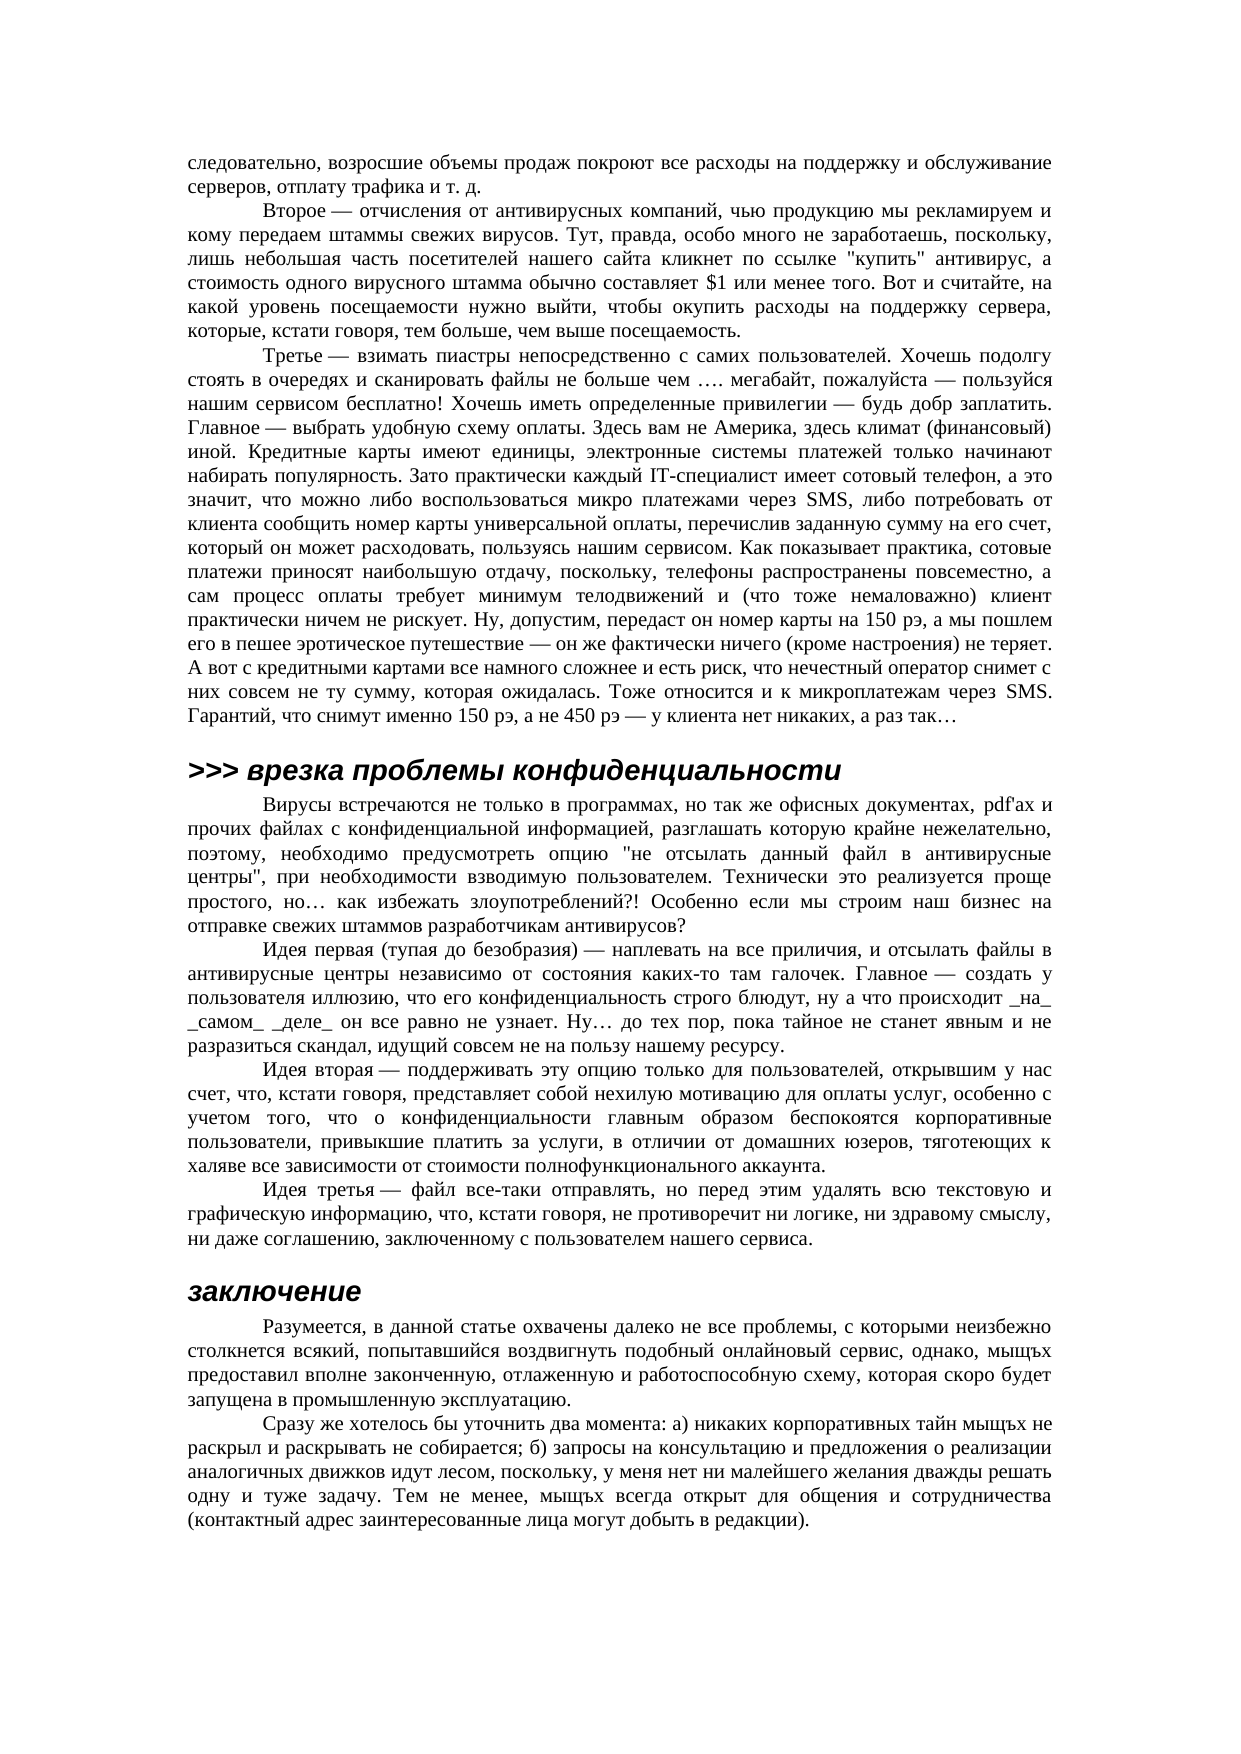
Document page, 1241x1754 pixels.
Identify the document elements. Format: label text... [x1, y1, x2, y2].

text Идея вторая — поддерживать эту опцию только для пользователей, открывшим у нас счет, что, кстати говоря, представляет собой нехилую мотивацию для оплаты услуг, особенно с учетом того, что о конфиденциальности главным образом беспокоятся корпоративные пользователи, привыкшие платить за услуги, в отличии от домашних юзеров, тяготеющих к халяве все зависимости от стоимости полнофункционального аккаунта. [187, 1057, 1053, 1177]
text Разумеется, в данной статье охвачены далеко не все проблемы, с которыми неизбежно столкнется всякий, попытавшийся воздвигнуть подобный онлайновый сервис, однако, мыщъх предоставил вполне законченную, отлаженную и работоспособную схему, которая скоро будет запущена в промышленную эксплуатацию. [187, 1314, 1053, 1411]
text Третье — взимать пиастры непосредственно с самих пользователей. Хочешь подолгу стоять в очередях и сканировать файлы не больше чем …. мегабайт, пожалуйста — пользуйся нашим сервисом бесплатно! Хочешь иметь определенные привилегии — будь добр заплатить. Главное — выбрать удобную схему оплаты. Здесь вам не Америка, здесь климат (финансовый) иной. Кредитные карты имеют единицы, электронные системы платежей только начинают набирать популярность. Зато практически каждый IT-специалист имеет сотовый телефон, а это значит, что можно либо воспользоваться микро платежами через SMS, либо потребовать от клиента сообщить номер карты универсальной оплаты, перечислив заданную сумму на его счет, который он может расходовать, пользуясь нашим сервисом. Как показывает практика, сотовые платежи приносят наибольшую отдачу, поскольку, телефоны распространены повсеместно, а сам процесс оплаты требует минимум телодвижений и (что тоже немаловажно) клиент практически ничем не рискует. Ну, допустим, передаст он номер карты на 150 рэ, а мы пошлем его в пешее эротическое путешествие — он же фактически ничего (кроме настроения) не теряет. А вот с кредитными картами все намного сложнее и есть риск, что нечестный оператор снимет с них совсем не ту сумму, которая ожидалась. Тоже относится и к микроплатежам через SMS. Гарантий, что снимут именно 150 рэ, а не 450 рэ — у клиента нет никаких, а раз так… [187, 342, 1053, 727]
text Вирусы встречаются не только в программах, но так же офисных документах, pdf'ах и прочих файлах с конфиденциальной информацией, разглашать которую крайне нежелательно, поэтому, необходимо предусмотреть опцию "не отсылать данный файл в антивирусные центры", при необходимости взводимую пользователем. Технически это реализуется проще простого, но… как избежать злоупотреблений?! Особенно если мы строим наш бизнес на отправке свежих штаммов разработчикам антивирусов? [187, 792, 1053, 937]
subtitle заключение [187, 1274, 1053, 1308]
text Идея первая (тупая до безобразия) — наплевать на все приличия, и отсылать файлы в антивирусные центры независимо от состояния каких-то там галочек. Главное — создать у пользователя иллюзию, что его конфиденциальность строго блюдут, ну а что происходит _на_ _самом_ _деле_ он все равно не узнает. Ну… до тех пор, пока тайное не станет явным и не разразиться скандал, идущий совсем не на пользу нашему ресурсу. [187, 937, 1053, 1057]
text Идея третья — файл все-таки отправлять, но перед этим удалять всю текстовую и графическую информацию, что, кстати говоря, не противоречит ни логике, ни здравому смыслу, ни даже соглашению, заключенному с пользователем нашего сервиса. [187, 1177, 1053, 1249]
subtitle >>> врезка проблемы конфиденциальности [187, 752, 1053, 786]
text следовательно, возросшие объемы продаж покроют все расходы на поддержку и обслуживание серверов, отплату трафика и т. д. [187, 150, 1053, 198]
text Сразу же хотелось бы уточнить два момента: а) никаких корпоративных тайн мыщъх не раскрыл и раскрывать не собирается; б) запросы на консультацию и предложения о реализации аналогичных движков идут лесом, поскольку, у меня нет ни малейшего желания дважды решать одну и туже задачу. Тем не менее, мыщъх всегда открыт для общения и сотрудничества (контактный адрес заинтересованные лица могут добыть в редакции). [187, 1411, 1053, 1531]
text Второе — отчисления от антивирусных компаний, чью продукцию мы рекламируем и кому передаем штаммы свежих вирусов. Тут, правда, особо много не заработаешь, поскольку, лишь небольшая часть посетителей нашего сайта кликнет по ссылке "купить" антивирус, а стоимость одного вирусного штамма обычно составляет $1 или менее того. Вот и считайте, на какой уровень посещаемости нужно выйти, чтобы окупить расходы на поддержку сервера, которые, кстати говоря, тем больше, чем выше посещаемость. [187, 198, 1053, 342]
